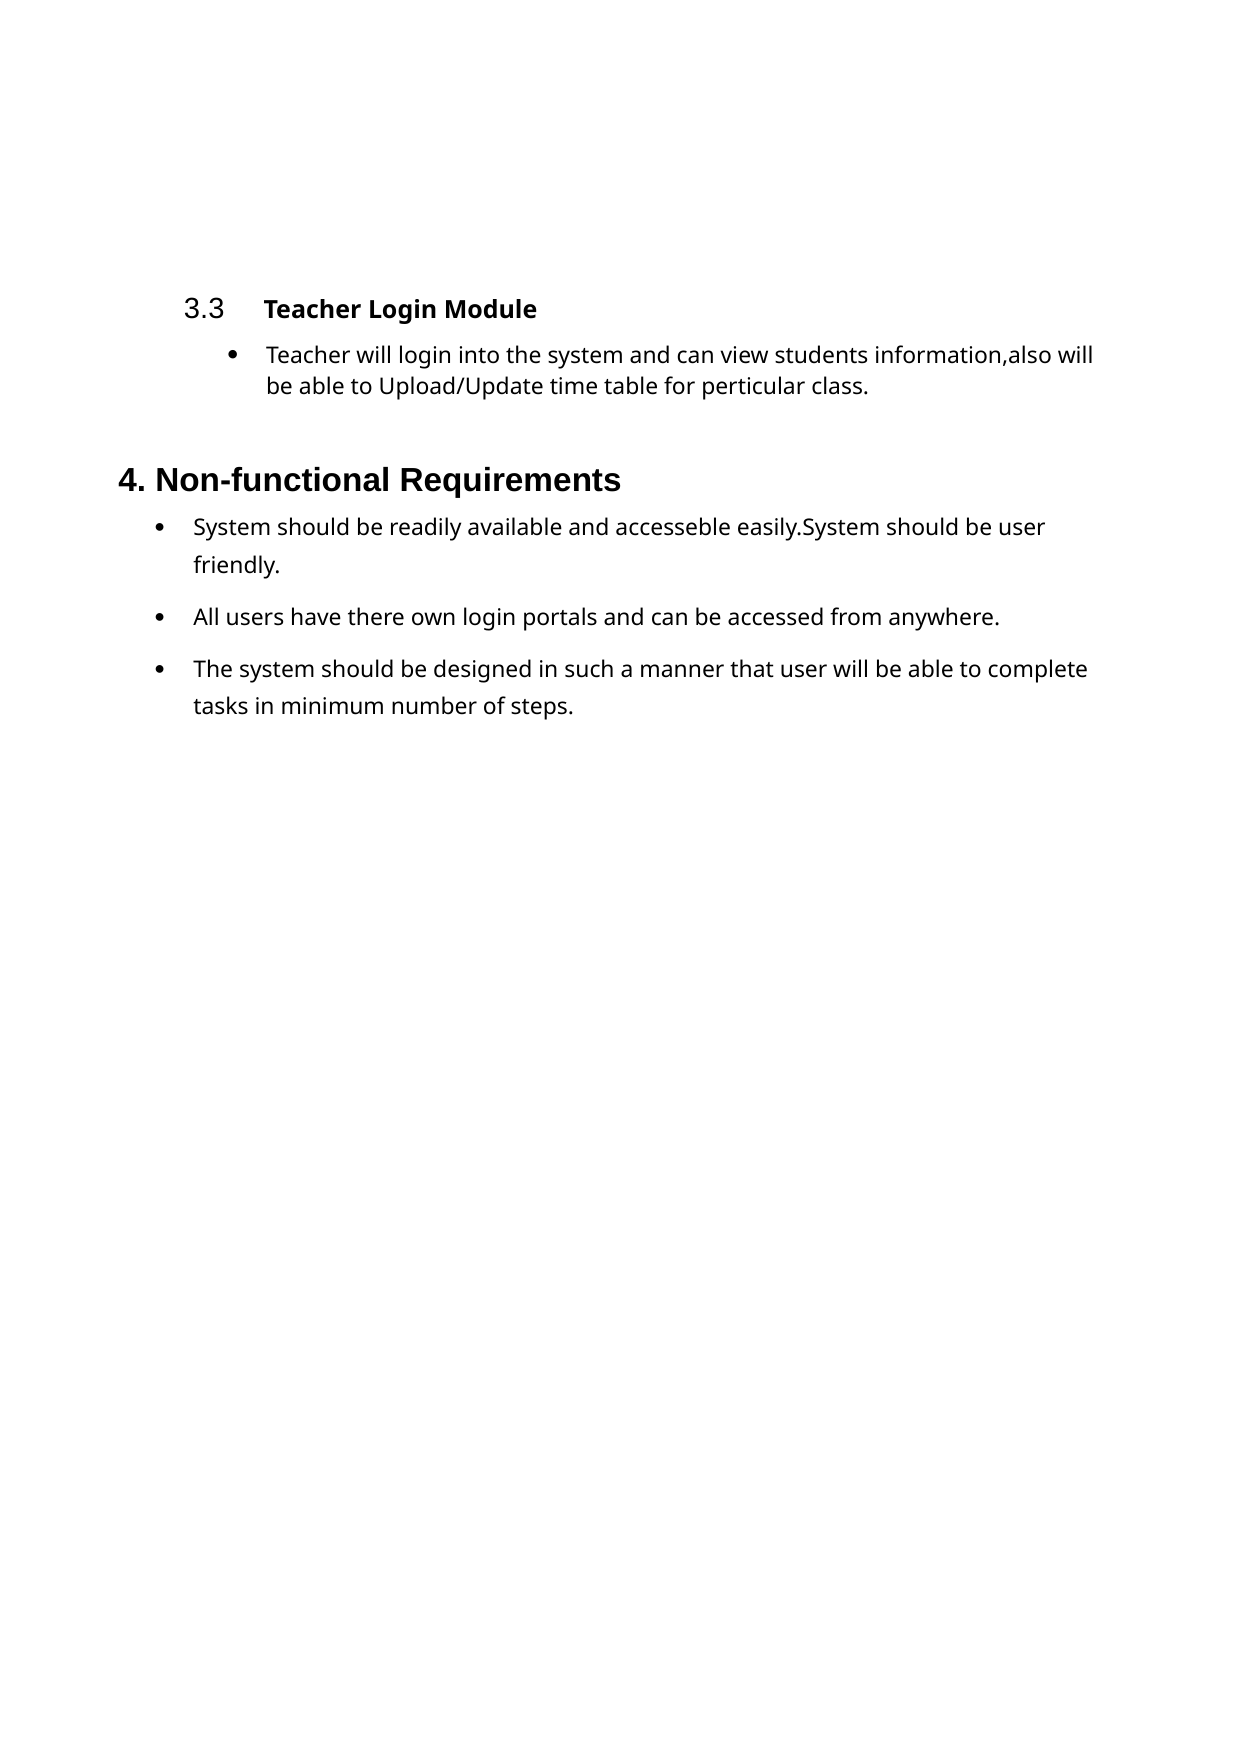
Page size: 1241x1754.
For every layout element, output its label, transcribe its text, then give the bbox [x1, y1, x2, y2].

subtitle 4. Non-functional Requirements [118, 460, 1122, 499]
subtitle 3.3 Teacher Login Module [184, 291, 1122, 326]
list Teacher will login into the system and can view students information,also will be able to Upload/Update time table for perticular class. [228, 339, 1122, 401]
list All users have there own login portals and can be accessed from anywhere. [156, 601, 1122, 632]
list The system should be designed in such a manner that user will be able to complete tasks in minimum number of steps. [156, 653, 1122, 722]
list System should be readily available and accesseble easily.System should be user friendly. [156, 511, 1122, 580]
